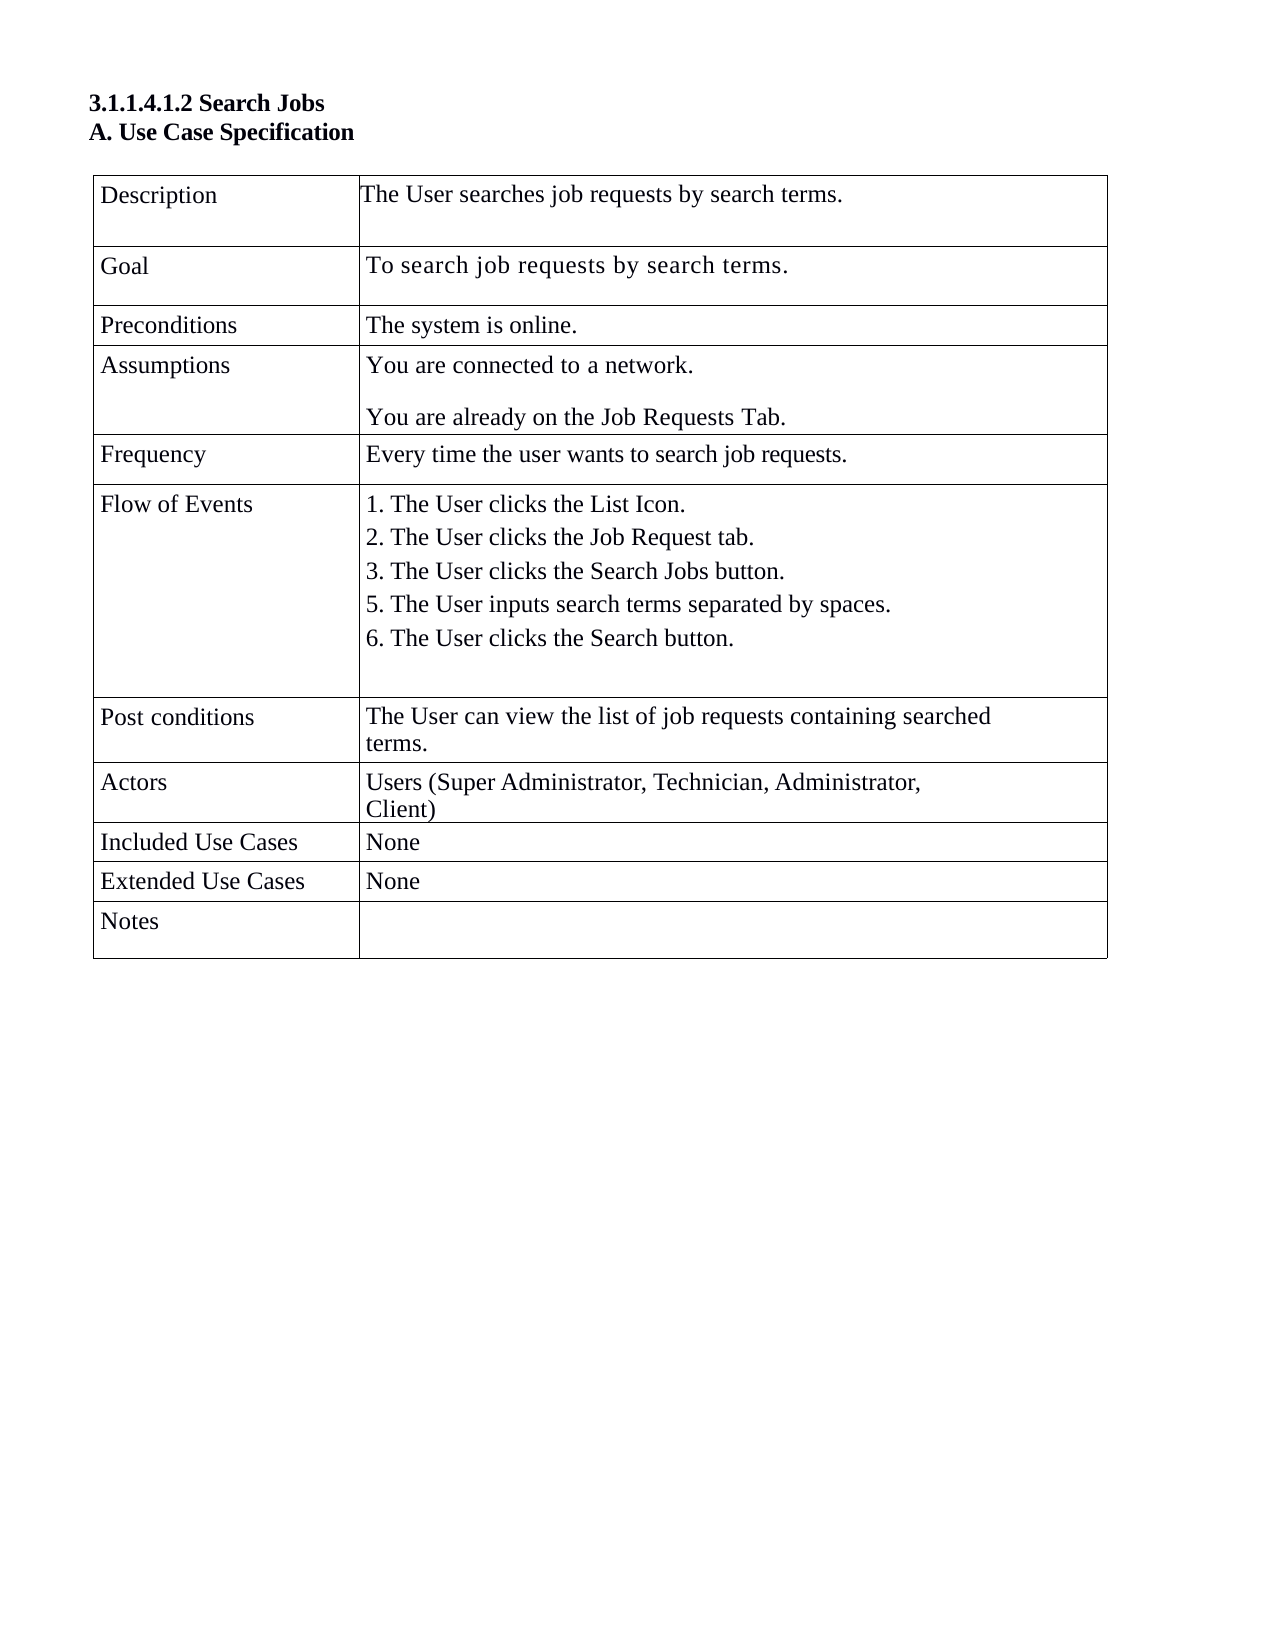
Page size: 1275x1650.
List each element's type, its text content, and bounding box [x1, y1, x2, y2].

table_header Description [94, 176, 359, 246]
table_header The User searches job requests by search terms. [360, 176, 1107, 246]
table_cell You are connected to a network. You are already on the Job Requests Tab. [360, 346, 1107, 434]
table_cell Extended Use Cases [94, 862, 359, 901]
table_cell None [360, 823, 1107, 861]
table_cell Included Use Cases [94, 823, 359, 861]
table_cell 1. The User clicks the List Icon. 2. The User clicks the Job Request tab. 3. The User clicks the Search Jobs button. 5. The User inputs search terms separated by spaces. 6. The User clicks the Search button. [360, 485, 1107, 697]
table_cell Preconditions [94, 306, 359, 345]
table_cell Assumptions [94, 346, 359, 434]
table_cell Users (Super Administrator, Technician, Administrator, Client) [360, 763, 1107, 822]
table_cell The User can view the list of job requests containing searched terms. [360, 698, 1107, 762]
text A. Use Case Specification [88, 117, 1186, 146]
table_cell Goal [94, 247, 359, 305]
table_cell To search job requests by search terms. [360, 247, 1107, 305]
table_cell Notes [94, 902, 359, 958]
table_cell Frequency [94, 435, 359, 484]
table_cell Actors [94, 763, 359, 822]
table_cell The system is online. [360, 306, 1107, 345]
table_cell Every time the user wants to search job requests. [360, 435, 1107, 484]
table_cell [360, 902, 1107, 958]
table_cell None [360, 862, 1107, 901]
table_cell Flow of Events [94, 485, 359, 697]
table_cell Post conditions [94, 698, 359, 762]
text 3.1.1.4.1.2 Search Jobs [88, 88, 1186, 117]
